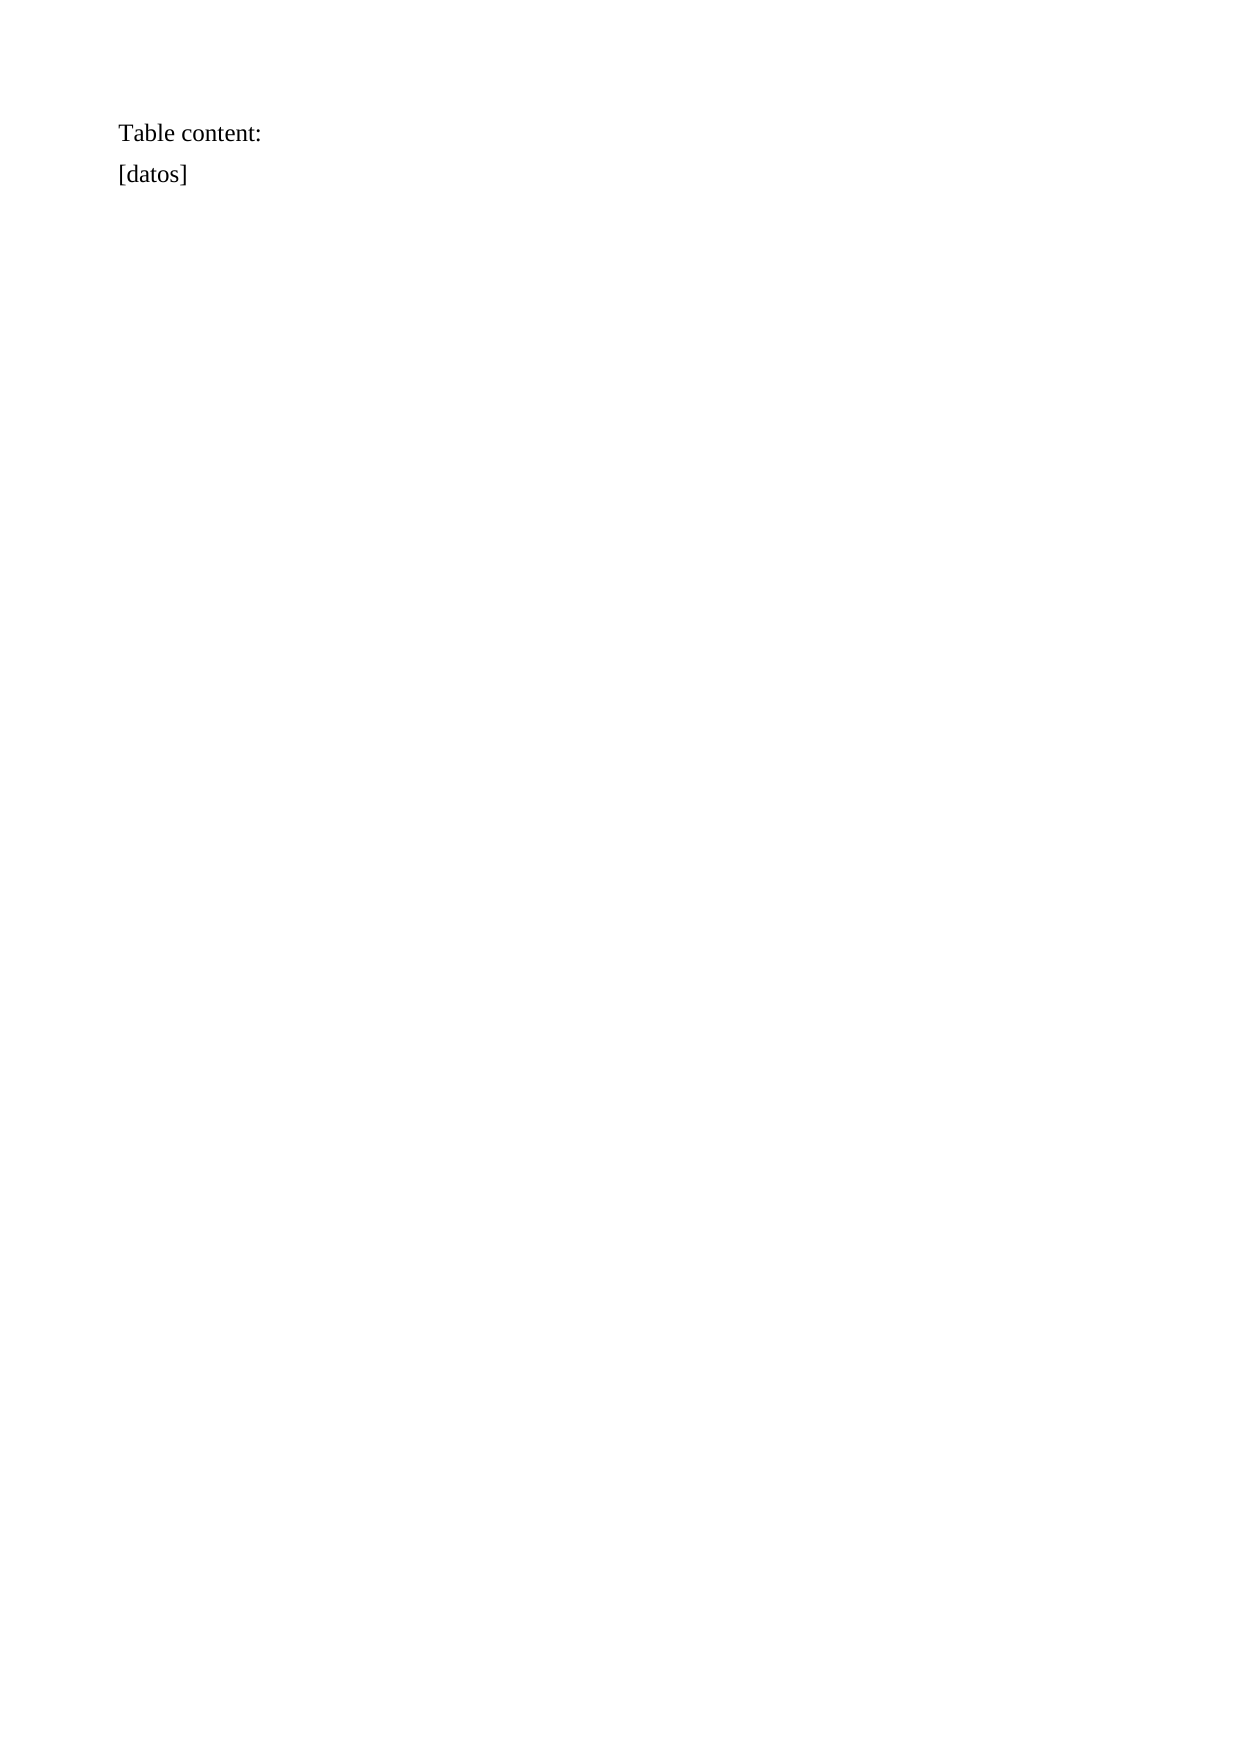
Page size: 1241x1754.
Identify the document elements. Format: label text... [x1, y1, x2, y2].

text Table content: [118, 118, 1122, 147]
text [datos] [118, 159, 1122, 188]
